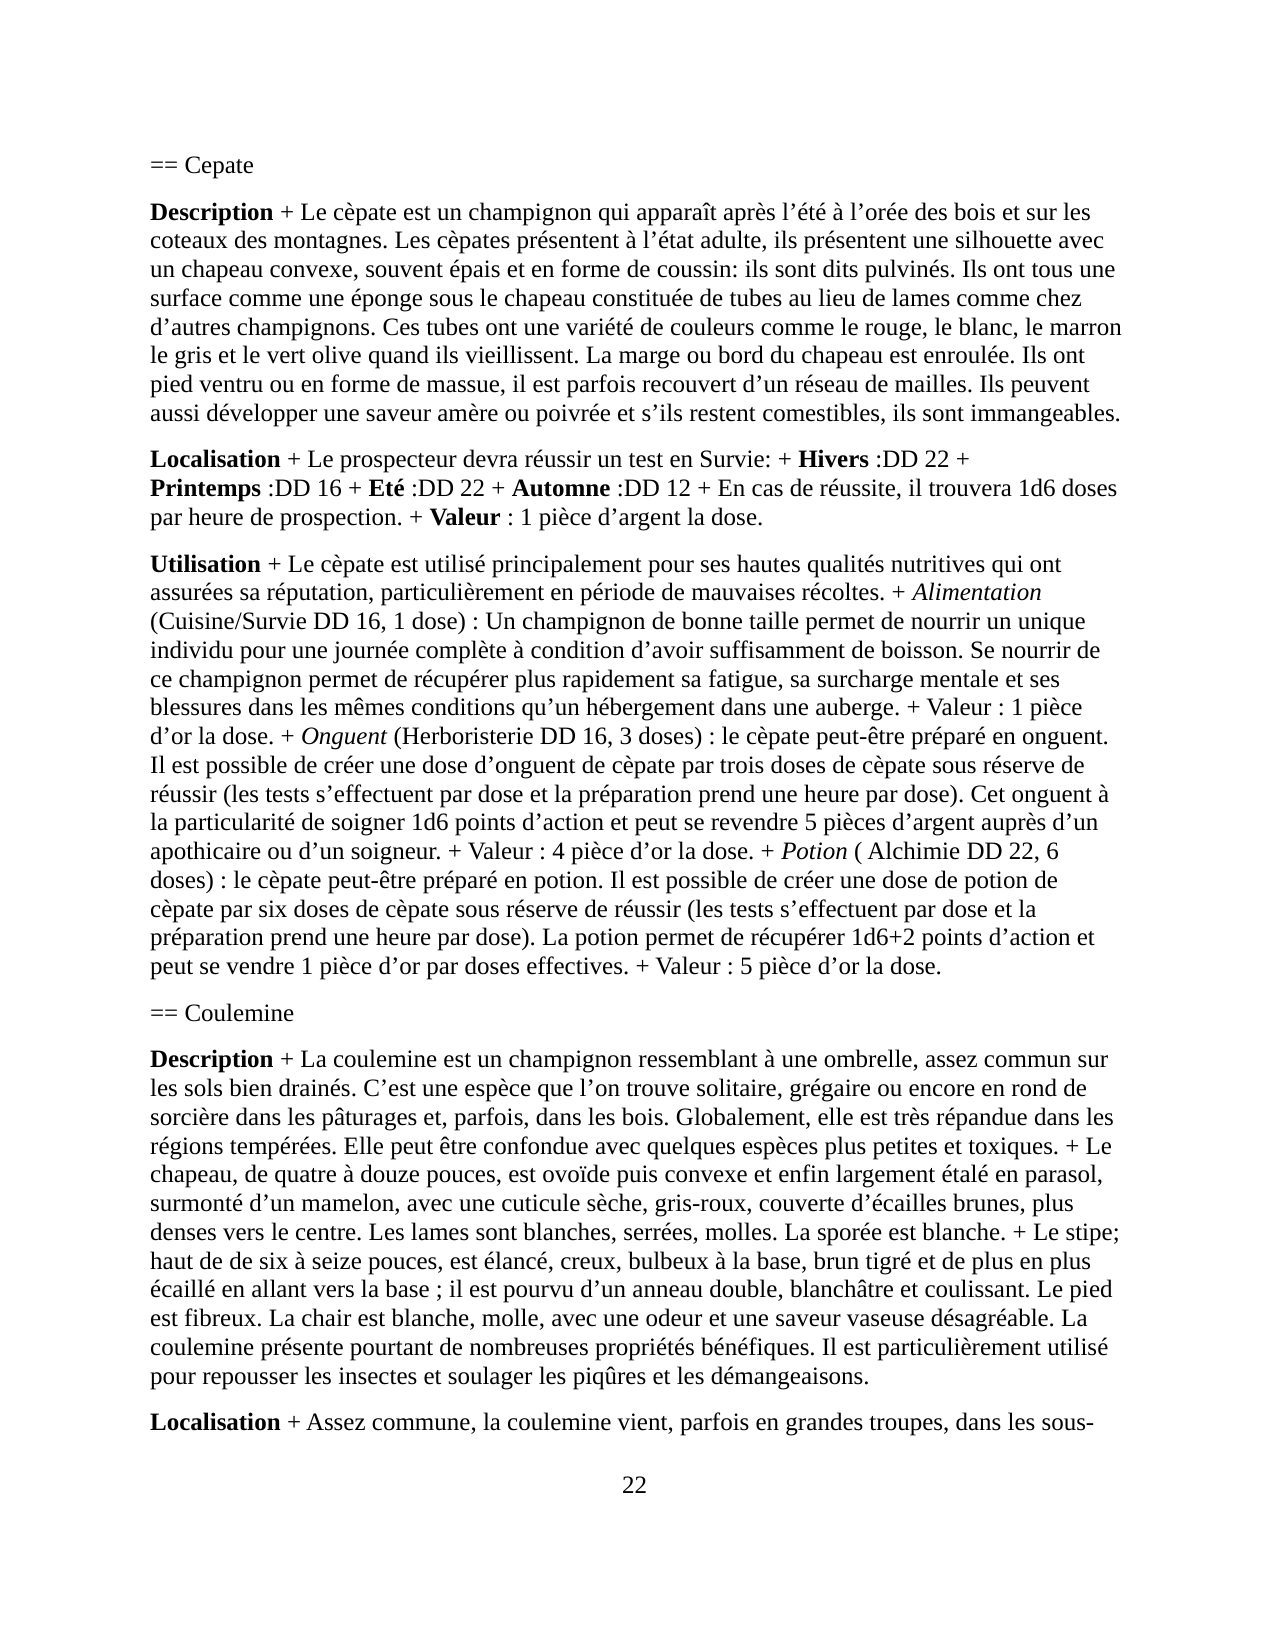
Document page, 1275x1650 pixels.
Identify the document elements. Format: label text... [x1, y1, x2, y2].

text Description + La coulemine est un champignon ressemblant à une ombrelle, assez commun sur les sols bien drainés. C’est une espèce que l’on trouve solitaire, grégaire ou encore en rond de sorcière dans les pâturages et, parfois, dans les bois. Globalement, elle est très répandue dans les régions tempérées. Elle peut être confondue avec quelques espèces plus petites et toxiques. + Le chapeau, de quatre à douze pouces, est ovoïde puis convexe et enfin largement étalé en parasol, surmonté d’un mamelon, avec une cuticule sèche, gris-roux, couverte d’écailles brunes, plus denses vers le centre. Les lames sont blanches, serrées, molles. La sporée est blanche. + Le stipe; haut de de six à seize pouces, est élancé, creux, bulbeux à la base, brun tigré et de plus en plus écaillé en allant vers la base ; il est pourvu d’un anneau double, blanchâtre et coulissant. Le pied est fibreux. La chair est blanche, molle, avec une odeur et une saveur vaseuse désagréable. La coulemine présente pourtant de nombreuses propriétés bénéfiques. Il est particulièrement utilisé pour repousser les insectes et soulager les piqûres et les démangeaisons. [150, 1044, 1125, 1389]
text == Cepate [150, 150, 1125, 179]
text Localisation + Le prospecteur devra réussir un test en Survie: + Hivers :DD 22 + Printemps :DD 16 + Eté :DD 22 + Automne :DD 12 + En cas de réussite, il trouvera 1d6 doses par heure de prospection. + Valeur : 1 pièce d’argent la dose. [150, 444, 1125, 531]
text Utilisation + Le cèpate est utilisé principalement pour ses hautes qualités nutritives qui ont assurées sa réputation, particulièrement en période de mauvaises récoltes. + Alimentation (Cuisine/Survie DD 16, 1 dose) : Un champignon de bonne taille permet de nourrir un unique individu pour une journée complète à condition d’avoir suffisamment de boisson. Se nourrir de ce champignon permet de récupérer plus rapidement sa fatigue, sa surcharge mentale et ses blessures dans les mêmes conditions qu’un hébergement dans une auberge. + Valeur : 1 pièce d’or la dose. + Onguent (Herboristerie DD 16, 3 doses) : le cèpate peut-être préparé en onguent. Il est possible de créer une dose d’onguent de cèpate par trois doses de cèpate sous réserve de réussir (les tests s’effectuent par dose et la préparation prend une heure par dose). Cet onguent à la particularité de soigner 1d6 points d’action et peut se revendre 5 pièces d’argent auprès d’un apothicaire ou d’un soigneur. + Valeur : 4 pièce d’or la dose. + Potion ( Alchimie DD 22, 6 doses) : le cèpate peut-être préparé en potion. Il est possible de créer une dose de potion de cèpate par six doses de cèpate sous réserve de réussir (les tests s’effectuent par dose et la préparation prend une heure par dose). La potion permet de récupérer 1d6+2 points d’action et peut se vendre 1 pièce d’or par doses effectives. + Valeur : 5 pièce d’or la dose. [150, 549, 1125, 980]
text Description + Le cèpate est un champignon qui apparaît après l’été à l’orée des bois et sur les coteaux des montagnes. Les cèpates présentent à l’état adulte, ils présentent une silhouette avec un chapeau convexe, souvent épais et en forme de coussin: ils sont dits pulvinés. Ils ont tous une surface comme une éponge sous le chapeau constituée de tubes au lieu de lames comme chez d’autres champignons. Ces tubes ont une variété de couleurs comme le rouge, le blanc, le marron le gris et le vert olive quand ils vieillissent. La marge ou bord du chapeau est enroulée. Ils ont pied ventru ou en forme de massue, il est parfois recouvert d’un réseau de mailles. Ils peuvent aussi développer une saveur amère ou poivrée et s’ils restent comestibles, ils sont immangeables. [150, 197, 1125, 427]
text == Coulemine [150, 998, 1125, 1027]
text Localisation + Assez commune, la coulemine vient, parfois en grandes troupes, dans les sous- [150, 1407, 1125, 1436]
